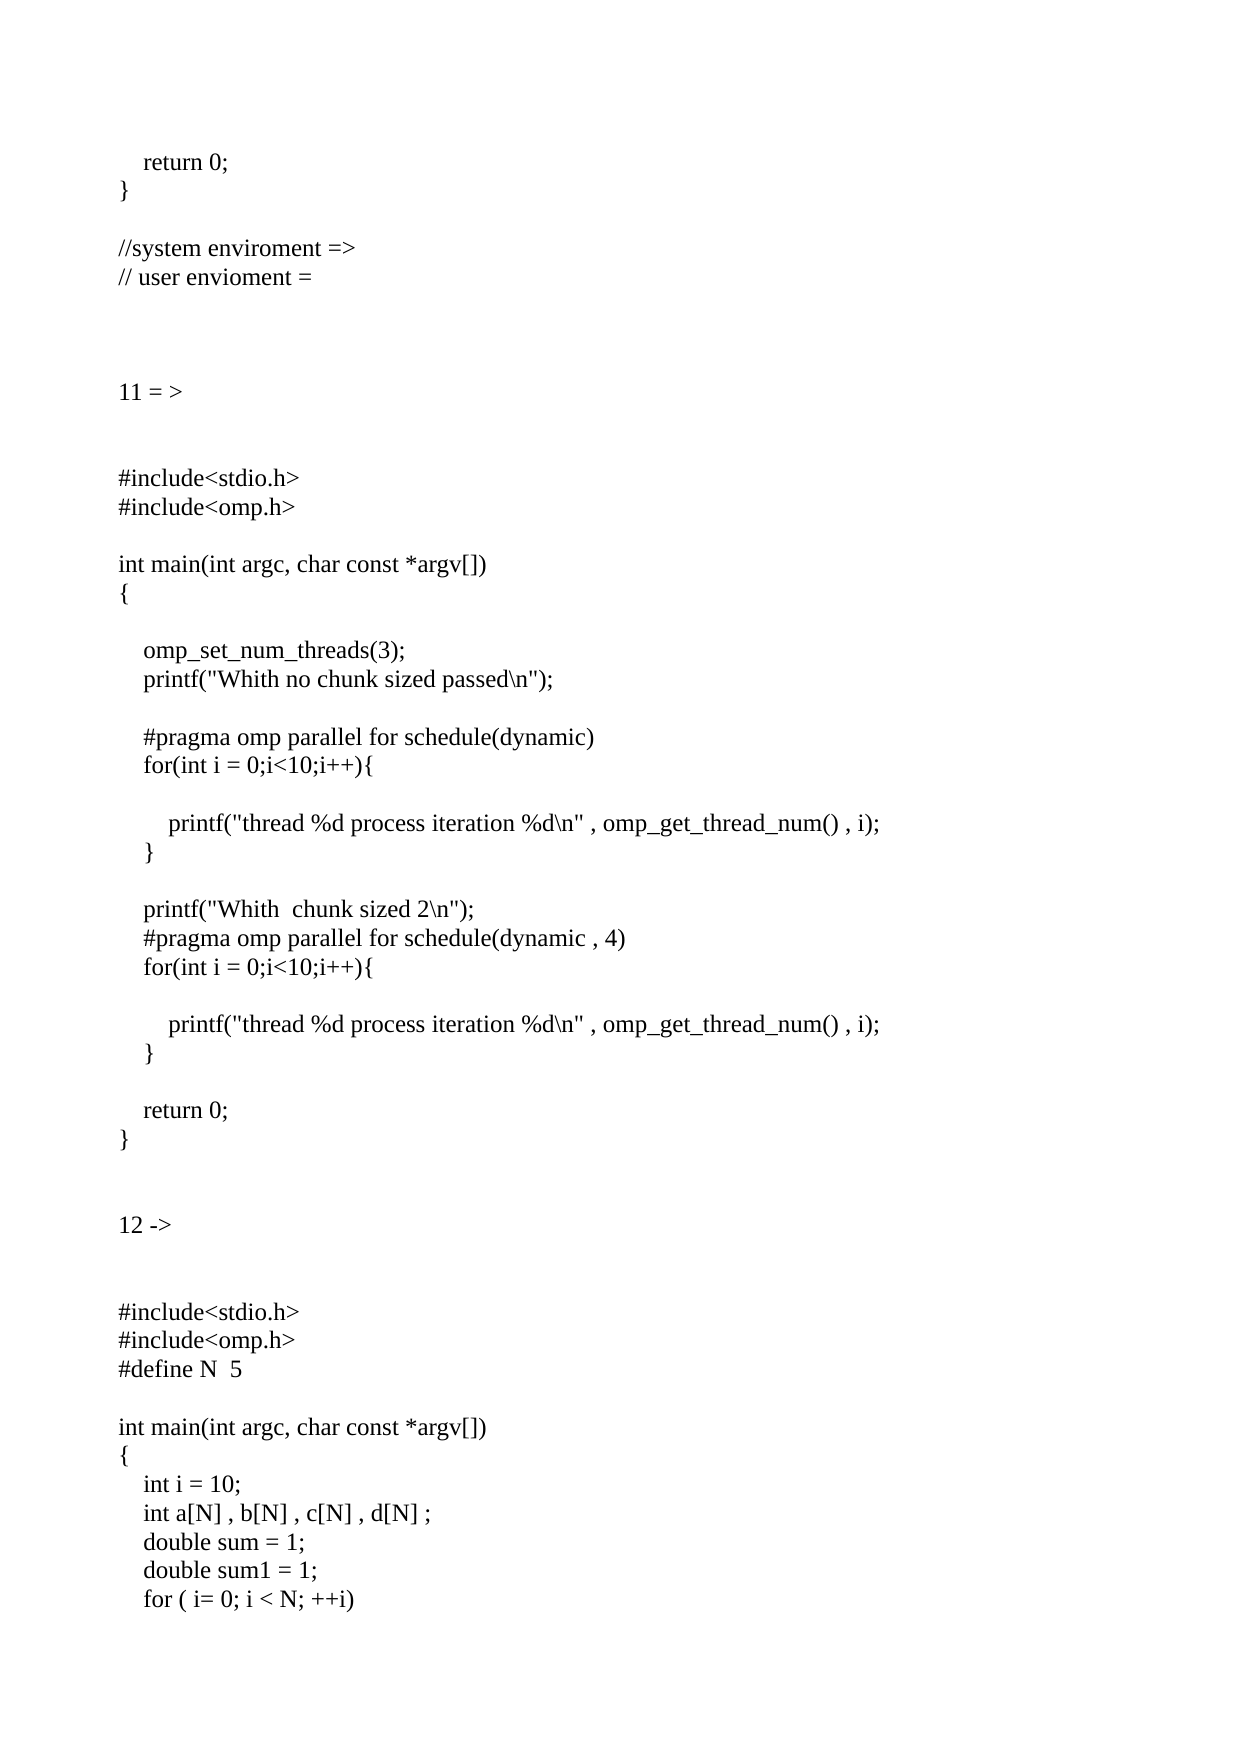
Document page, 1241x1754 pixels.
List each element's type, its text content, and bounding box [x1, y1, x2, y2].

text printf("Whith chunk sized 2\n"); [118, 894, 1122, 923]
text // user envioment = [118, 262, 1122, 291]
text printf("thread %d process iteration %d\n" , omp_get_thread_num() , i); [118, 808, 1122, 837]
text for(int i = 0;i<10;i++){ [118, 952, 1122, 981]
text //system enviroment => [118, 233, 1122, 262]
text return 0; [118, 1096, 1122, 1124]
text } [118, 1038, 1122, 1067]
text 11 = > [118, 377, 1122, 406]
text 12 -> [118, 1211, 1122, 1239]
text double sum = 1; [118, 1527, 1122, 1556]
text int a[N] , b[N] , c[N] , d[N] ; [118, 1498, 1122, 1527]
text } [118, 1124, 1122, 1153]
text omp_set_num_threads(3); [118, 636, 1122, 664]
text double sum1 = 1; [118, 1556, 1122, 1584]
text #pragma omp parallel for schedule(dynamic) [118, 722, 1122, 751]
text #define N 5 [118, 1354, 1122, 1383]
text return 0; [118, 147, 1122, 176]
text printf("thread %d process iteration %d\n" , omp_get_thread_num() , i); [118, 1009, 1122, 1038]
text printf("Whith no chunk sized passed\n"); [118, 664, 1122, 693]
text #include<stdio.h> [118, 463, 1122, 492]
text #include<stdio.h> [118, 1297, 1122, 1326]
text int i = 10; [118, 1469, 1122, 1498]
text { [118, 1441, 1122, 1469]
text #include<omp.h> [118, 492, 1122, 521]
text for(int i = 0;i<10;i++){ [118, 751, 1122, 779]
text #pragma omp parallel for schedule(dynamic , 4) [118, 923, 1122, 952]
text #include<omp.h> [118, 1326, 1122, 1354]
text for ( i= 0; i < N; ++i) [118, 1584, 1122, 1613]
text } [118, 176, 1122, 204]
text } [118, 837, 1122, 866]
text int main(int argc, char const *argv[]) [118, 549, 1122, 578]
text { [118, 578, 1122, 607]
text int main(int argc, char const *argv[]) [118, 1412, 1122, 1441]
